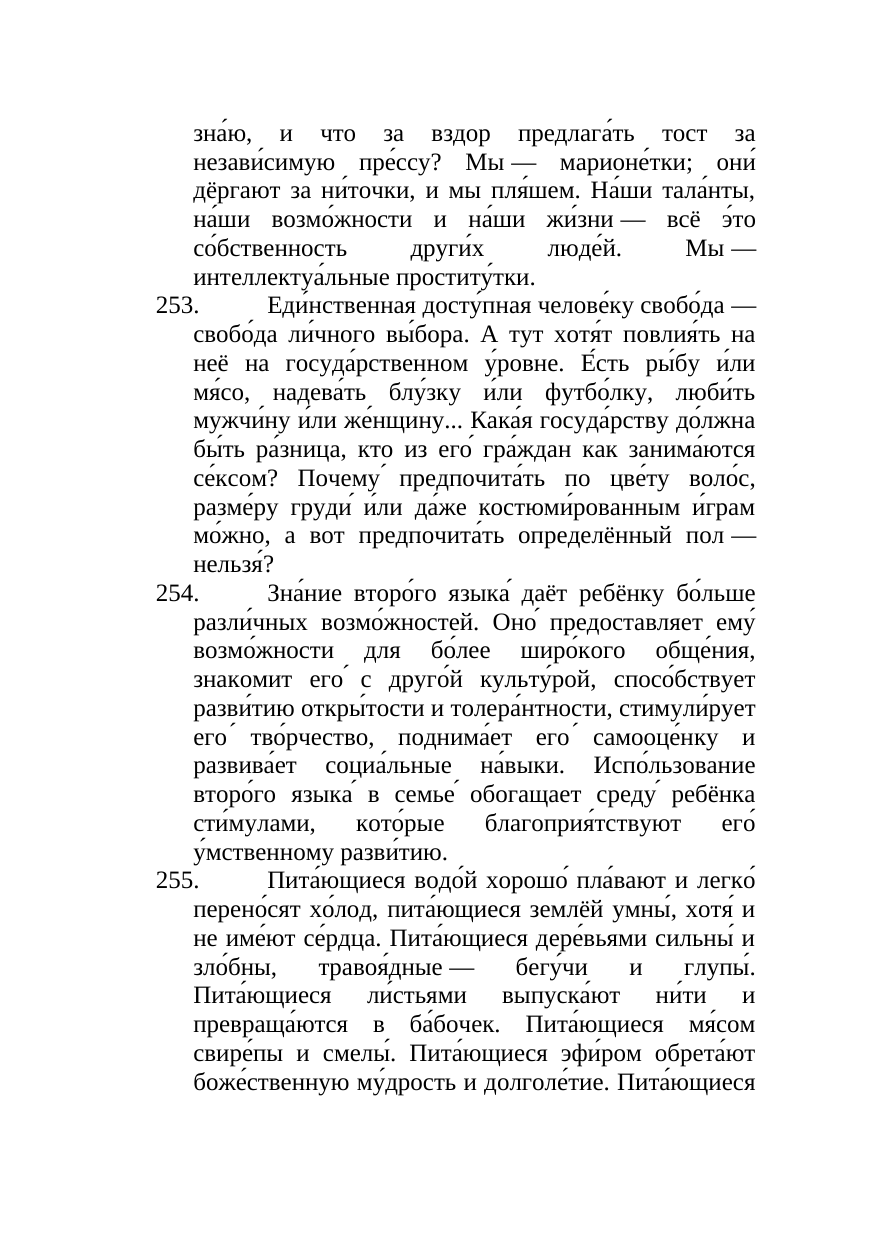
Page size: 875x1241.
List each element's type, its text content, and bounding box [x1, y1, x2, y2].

list Еди́нственная досту́пная челове́ку свобо́да — свобо́да ли́чного вы́бора. А тут хотя́т повлия́ть на неё на госуда́рственном у́ровне. Е́сть ры́бу и́ли мя́со, надева́ть блу́зку и́ли футбо́лку, люби́ть мужчи́ну и́ли же́нщину... Кака́я госуда́рству до́лжна бы́ть ра́зница, кто из его́ гра́ждан как занима́ются се́ксом? Почему́ предпочита́ть по цве́ту воло́с, разме́ру груди́ и́ли да́же костюми́рованным и́грам мо́жно, а вот предпочита́ть определённый пол — нельзя́? [156, 291, 756, 578]
list Зна́ние второ́го языка́ даёт ребёнку бо́льше разли́чных возмо́жностей. Оно́ предоставляет ему́ возмо́жности для бо́лее широ́кого обще́ния, знакомит его́ с друго́й культу́рой, спосо́бствует разви́тию откры́тости и толера́нтности, стимули́рует его́ тво́рчество, поднима́ет его́ самооце́нку и развива́ет социа́льные на́выки. Испо́льзование второ́го языка́ в семье́ обогащает среду́ ребёнка сти́мулами, кото́рые благоприя́тствуют его́ у́мственному разви́тию. [156, 578, 756, 866]
list зна́ю, и что за вздор предлага́ть тост за незави́симую пре́ссу? Мы — марионе́тки; они́ дёргают за ни́точки, и мы пля́шем. На́ши тала́нты, на́ши возмо́жности и на́ши жи́зни — всё э́то со́бственность други́х люде́й. Мы — интеллектуа́льные проститу́тки. [156, 118, 756, 291]
list Пита́ющиеся водо́й хорошо́ пла́вают и легко́ перено́сят хо́лод, пита́ющиеся землёй умны́, хотя́ и не име́ют се́рдца. Пита́ющиеся дере́вьями сильны́ и зло́бны, травоя́дные — бегу́чи и глупы́. Пита́ющиеся ли́стьями выпуска́ют ни́ти и превраща́ются в ба́бочек. Пита́ющиеся мя́сом свире́пы и смелы́. Пита́ющиеся эфи́ром обрета́ют боже́ственную му́дрость и долголе́тие. Пита́ющиеся [156, 866, 756, 1096]
